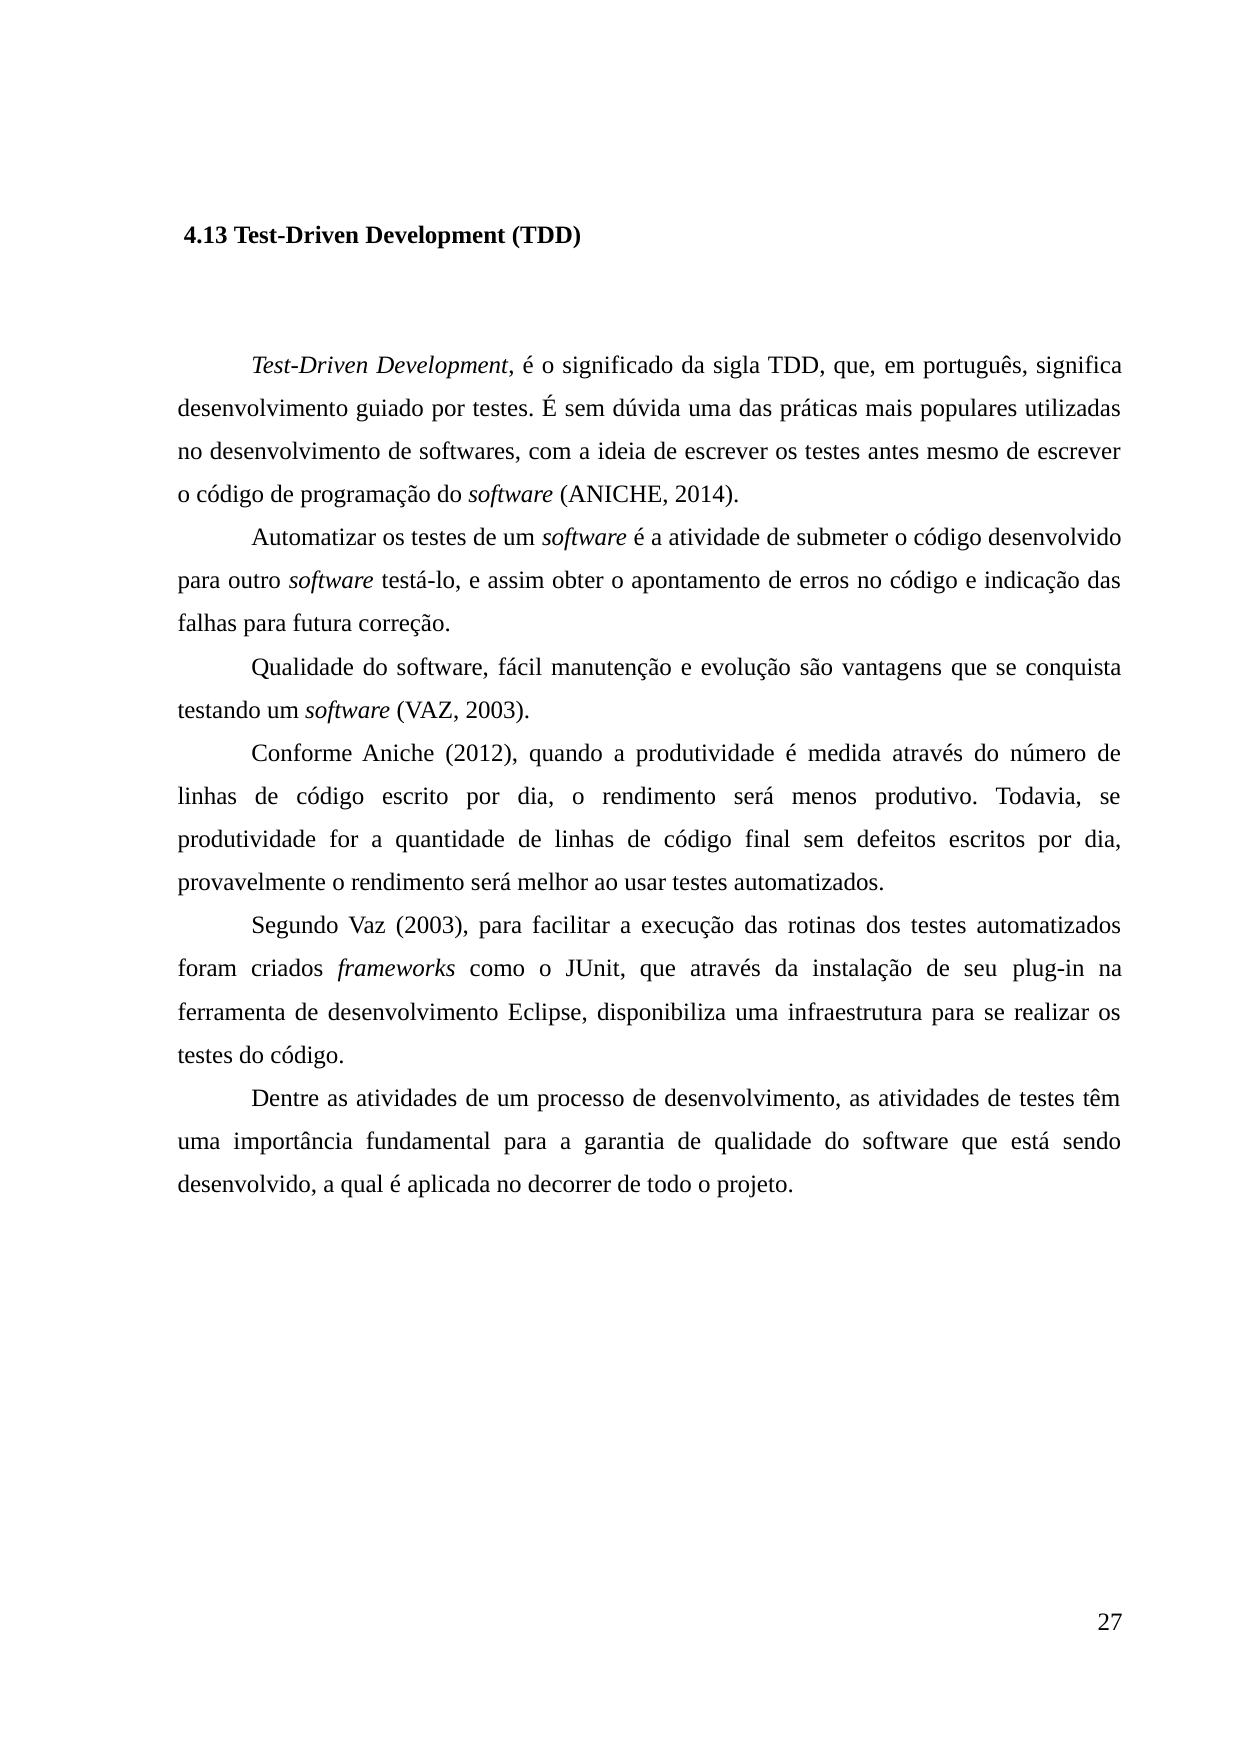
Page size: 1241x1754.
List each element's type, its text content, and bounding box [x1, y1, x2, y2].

text Automatizar os testes de um software é a atividade de submeter o código desenvolvido para outro software testá-lo, e assim obter o apontamento de erros no código e indicação das falhas para futura correção. [177, 522, 1122, 637]
subtitle Test-Driven Development (TDD) [177, 220, 1122, 249]
text Qualidade do software, fácil manutenção e evolução são vantagens que se conquista testando um software (VAZ, 2003). [177, 652, 1122, 723]
text Test-Driven Development, é o significado da sigla TDD, que, em português, significa desenvolvimento guiado por testes. É sem dúvida uma das práticas mais populares utilizadas no desenvolvimento de softwares, com a ideia de escrever os testes antes mesmo de escrever o código de programação do software (ANICHE, 2014). [177, 350, 1122, 508]
text Conforme Aniche (2012), quando a produtividade é medida através do número de linhas de código escrito por dia, o rendimento será menos produtivo. Todavia, se produtividade for a quantidade de linhas de código final sem defeitos escritos por dia, provavelmente o rendimento será melhor ao usar testes automatizados. [177, 738, 1122, 896]
text Segundo Vaz (2003), para facilitar a execução das rotinas dos testes automatizados foram criados frameworks como o JUnit, que através da instalação de seu plug-in na ferramenta de desenvolvimento Eclipse, disponibiliza uma infraestrutura para se realizar os testes do código. [177, 910, 1122, 1068]
text Dentre as atividades de um processo de desenvolvimento, as atividades de testes têm uma importância fundamental para a garantia de qualidade do software que está sendo desenvolvido, a qual é aplicada no decorrer de todo o projeto. [177, 1083, 1122, 1198]
